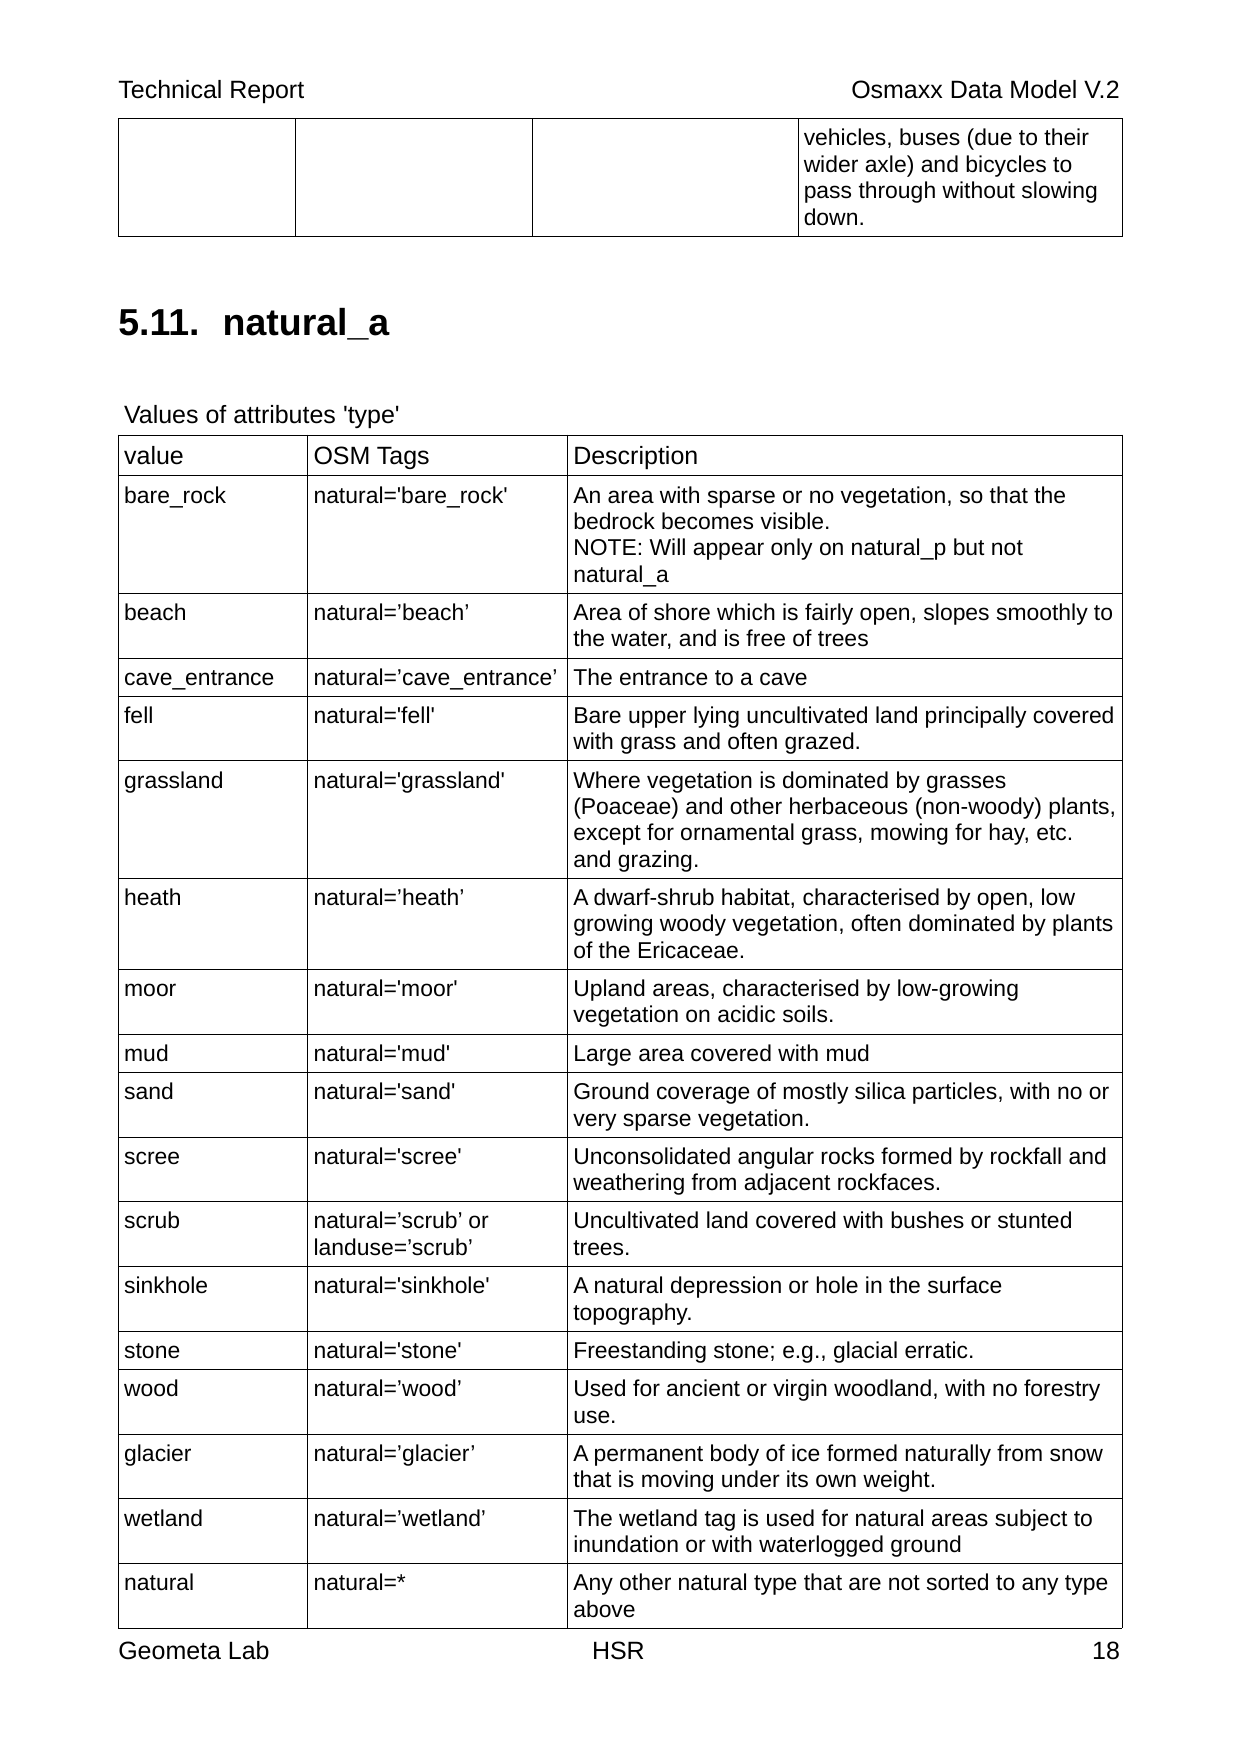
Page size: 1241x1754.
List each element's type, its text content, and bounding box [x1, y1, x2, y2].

table_cell Unconsolidated angular rocks formed by rockfall and weathering from adjacent rockfaces. [568, 1138, 1122, 1201]
table_cell natural=’beach’ [308, 594, 567, 657]
table_cell [119, 119, 295, 236]
table_cell natural [119, 1564, 307, 1628]
table_cell vehicles, buses (due to their wider axle) and bicycles to pass through without slowing down. [799, 119, 1122, 236]
table_cell natural='moor' [308, 970, 567, 1033]
table_cell cave_entrance [119, 659, 307, 696]
table_cell natural=’wood’ [308, 1370, 567, 1434]
table_cell moor [119, 970, 307, 1033]
subtitle natural_a [118, 300, 1122, 343]
table_cell beach [119, 594, 307, 657]
table_cell natural=’heath’ [308, 879, 567, 969]
table_cell natural='mud' [308, 1035, 567, 1072]
table_cell Any other natural type that are not sorted to any type above [568, 1564, 1122, 1628]
table_cell natural=* [308, 1564, 567, 1628]
table_cell Large area covered with mud [568, 1035, 1122, 1072]
table_cell fell [119, 697, 307, 760]
table_cell Description [568, 436, 1122, 475]
table_cell mud [119, 1035, 307, 1072]
table_cell wood [119, 1370, 307, 1434]
table_cell Used for ancient or virgin woodland, with no forestry use. [568, 1370, 1122, 1434]
table_cell A permanent body of ice formed naturally from snow that is moving under its own weight. [568, 1435, 1122, 1498]
table_cell Where vegetation is dominated by grasses (Poaceae) and other herbaceous (non-woody) plants, except for ornamental grass, mowing for hay, etc. and grazing. [568, 761, 1122, 878]
table_cell sand [119, 1073, 307, 1137]
table_cell wetland [119, 1499, 307, 1563]
table_cell natural=’cave_entrance’ [308, 659, 567, 696]
table_cell [533, 119, 798, 236]
table_cell scrub [119, 1202, 307, 1266]
table_cell natural='stone' [308, 1332, 567, 1369]
table_cell bare_rock [119, 476, 307, 593]
table_cell Ground coverage of mostly silica particles, with no or very sparse vegetation. [568, 1073, 1122, 1137]
table_cell OSM Tags [308, 436, 567, 475]
table_cell Bare upper lying uncultivated land principally covered with grass and often grazed. [568, 697, 1122, 760]
table_cell The entrance to a cave [568, 659, 1122, 696]
table_cell glacier [119, 1435, 307, 1498]
table_cell A dwarf-shrub habitat, characterised by open, low growing woody vegetation, often dominated by plants of the Ericaceae. [568, 879, 1122, 969]
table_cell natural='sinkhole' [308, 1267, 567, 1331]
table_cell natural=’scrub’ or landuse=’scrub’ [308, 1202, 567, 1266]
table_header Values of attributes 'type' [118, 394, 1122, 434]
table_cell natural=’wetland’ [308, 1499, 567, 1563]
table_cell [296, 119, 532, 236]
table_cell stone [119, 1332, 307, 1369]
table_cell natural='bare_rock' [308, 476, 567, 593]
table_cell grassland [119, 761, 307, 878]
table_cell heath [119, 879, 307, 969]
table_cell Area of shore which is fairly open, slopes smoothly to the water, and is free of trees [568, 594, 1122, 657]
table_cell natural='grassland' [308, 761, 567, 878]
table_cell sinkhole [119, 1267, 307, 1331]
table_cell natural='scree' [308, 1138, 567, 1201]
table_cell The wetland tag is used for natural areas subject to inundation or with waterlogged ground [568, 1499, 1122, 1563]
table_cell Uncultivated land covered with bushes or stunted trees. [568, 1202, 1122, 1266]
table_cell value [119, 436, 307, 475]
table_cell natural='sand' [308, 1073, 567, 1137]
table_cell scree [119, 1138, 307, 1201]
table_cell Upland areas, characterised by low-growing vegetation on acidic soils. [568, 970, 1122, 1033]
table_cell A natural depression or hole in the surface topography. [568, 1267, 1122, 1331]
table_cell An area with sparse or no vegetation, so that the bedrock becomes visible. NOTE: Will appear only on natural_p but not natural_a [568, 476, 1122, 593]
table_cell Freestanding stone; e.g., glacial erratic. [568, 1332, 1122, 1369]
table_cell natural='fell' [308, 697, 567, 760]
table_cell natural=’glacier’ [308, 1435, 567, 1498]
